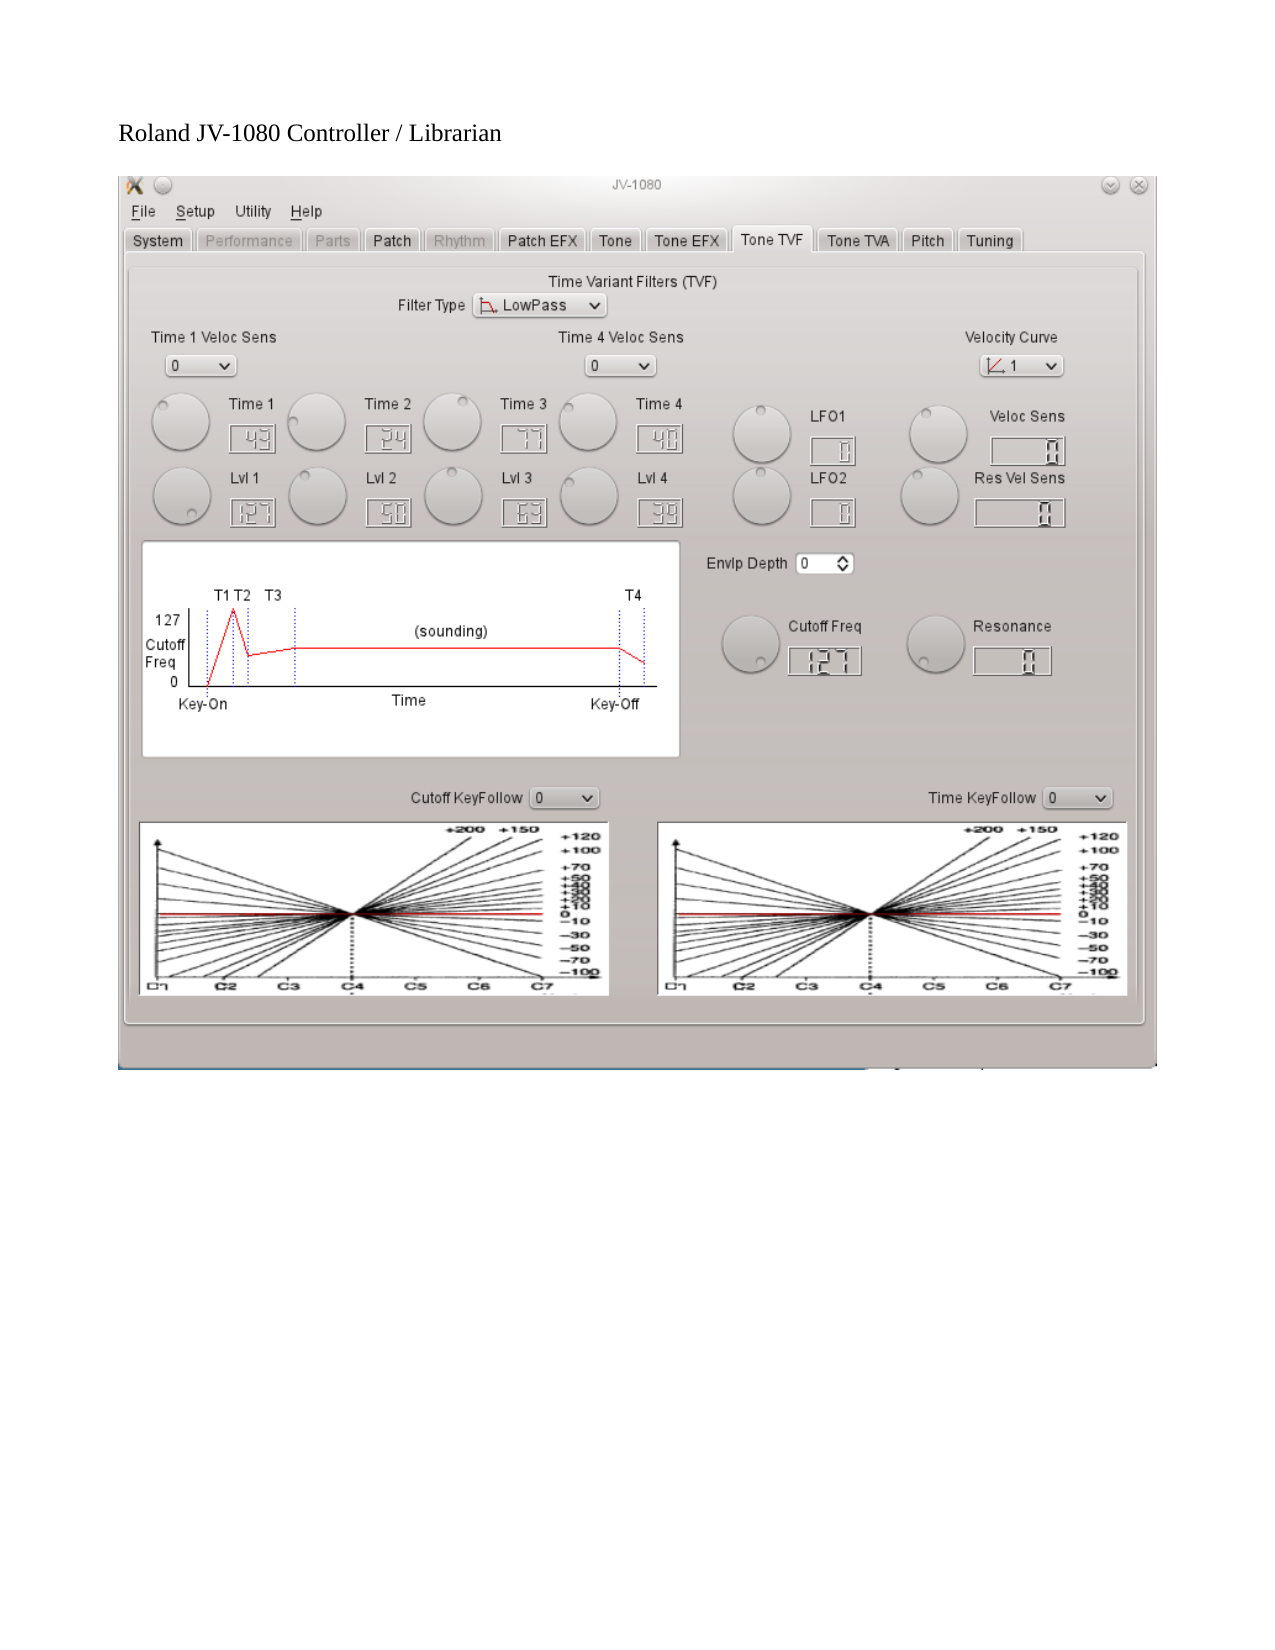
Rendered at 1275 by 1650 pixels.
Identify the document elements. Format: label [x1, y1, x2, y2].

picture [118, 176, 1157, 1070]
